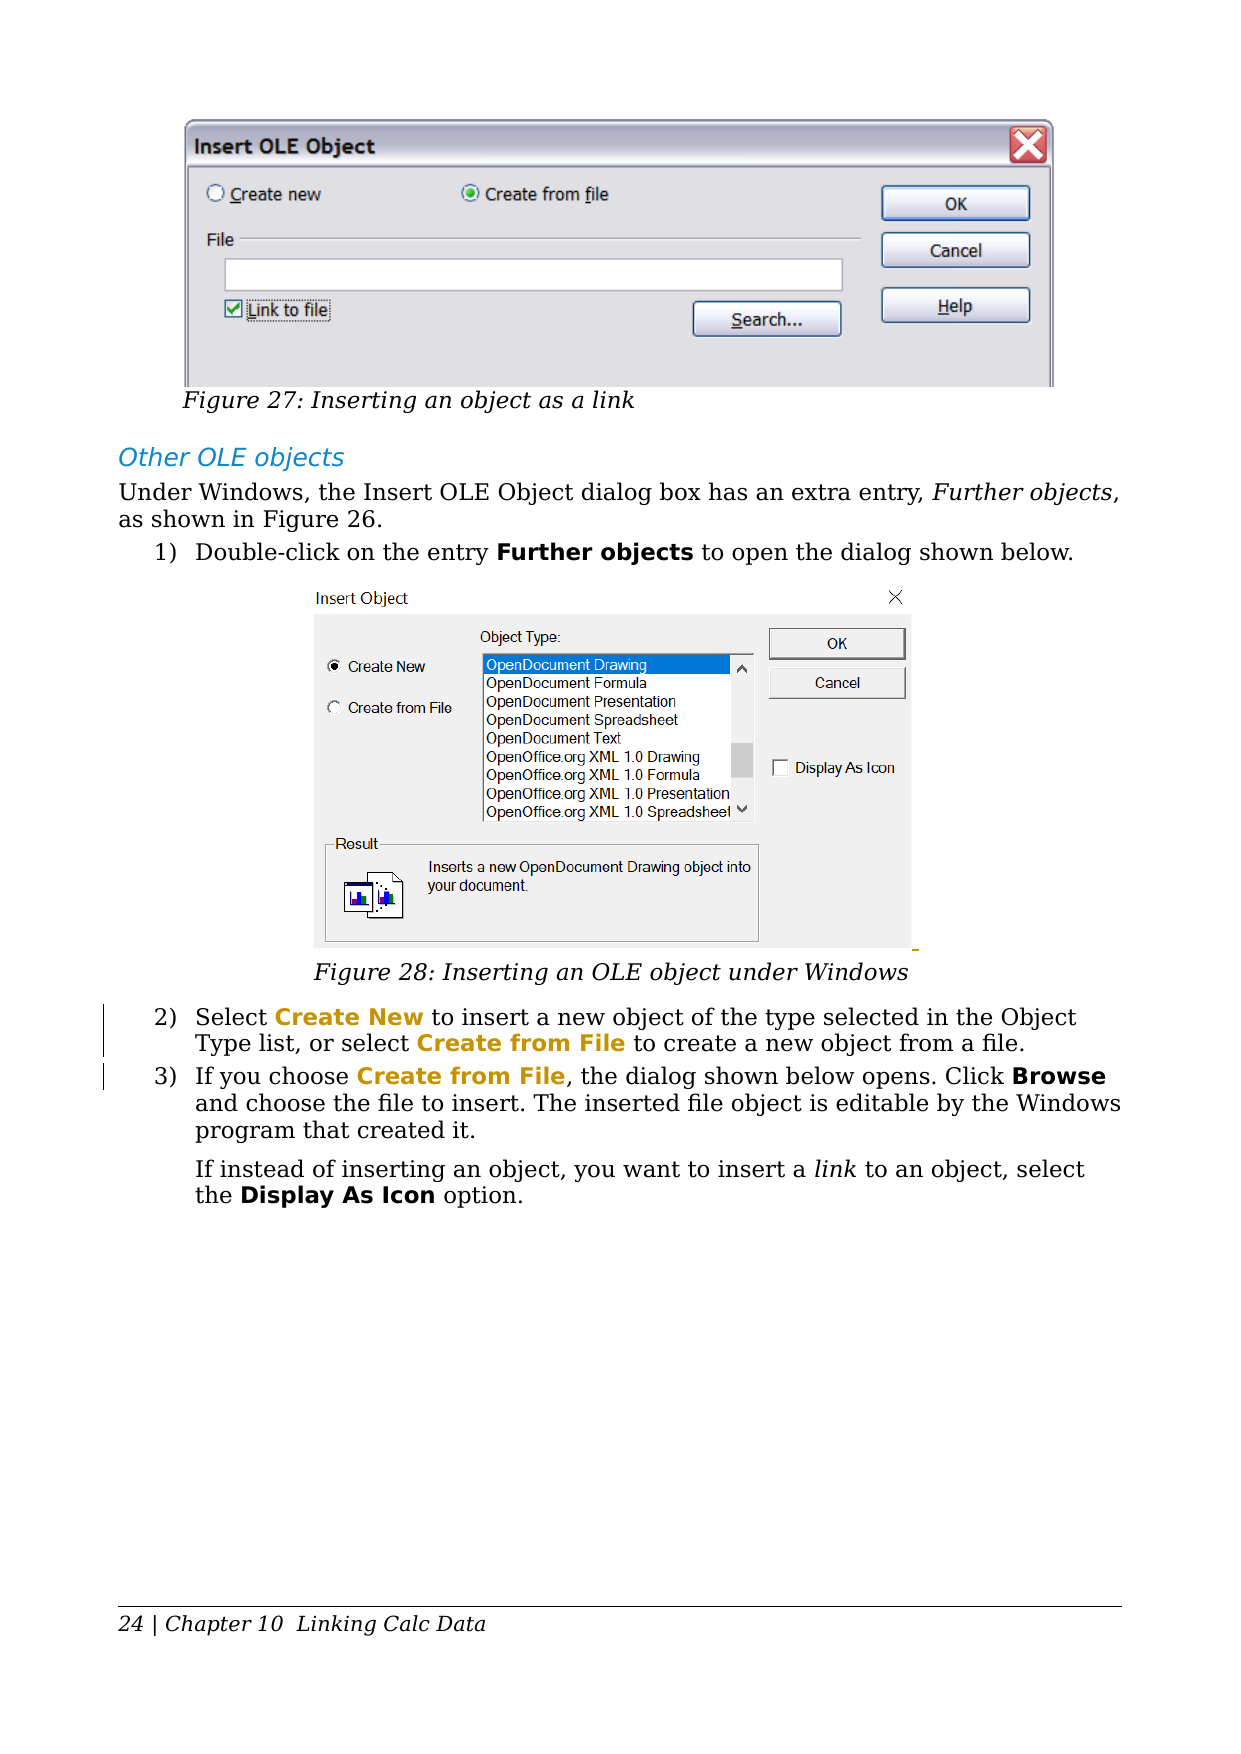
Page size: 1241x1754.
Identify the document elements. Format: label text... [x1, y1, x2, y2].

list Double-click on the entry Further objects to open the dialog shown below. [177, 539, 1122, 566]
picture [313, 584, 912, 948]
list If instead of inserting an object, you want to insert a link to an object, select the Display As Icon option. [195, 1156, 1122, 1209]
list If you choose Create from File, the dialog shown below opens. Click Browse and choose the file to insert. The inserted file object is editable by the Windows program that created it. [177, 1063, 1122, 1143]
text Figure 27: Inserting an object as a link [183, 387, 1058, 413]
subtitle Other OLE objects [118, 444, 1122, 473]
text Figure 28: Inserting an OLE object under Windows [314, 959, 919, 986]
list Select Create New to insert a new object of the type selected in the Object Type list, or select Create from File to create a new object from a file. [177, 1004, 1122, 1057]
picture [182, 118, 1058, 387]
list Under Windows, the Insert OLE Object dialog box has an extra entry, Further objects, as shown in Figure 26. [118, 479, 1122, 533]
